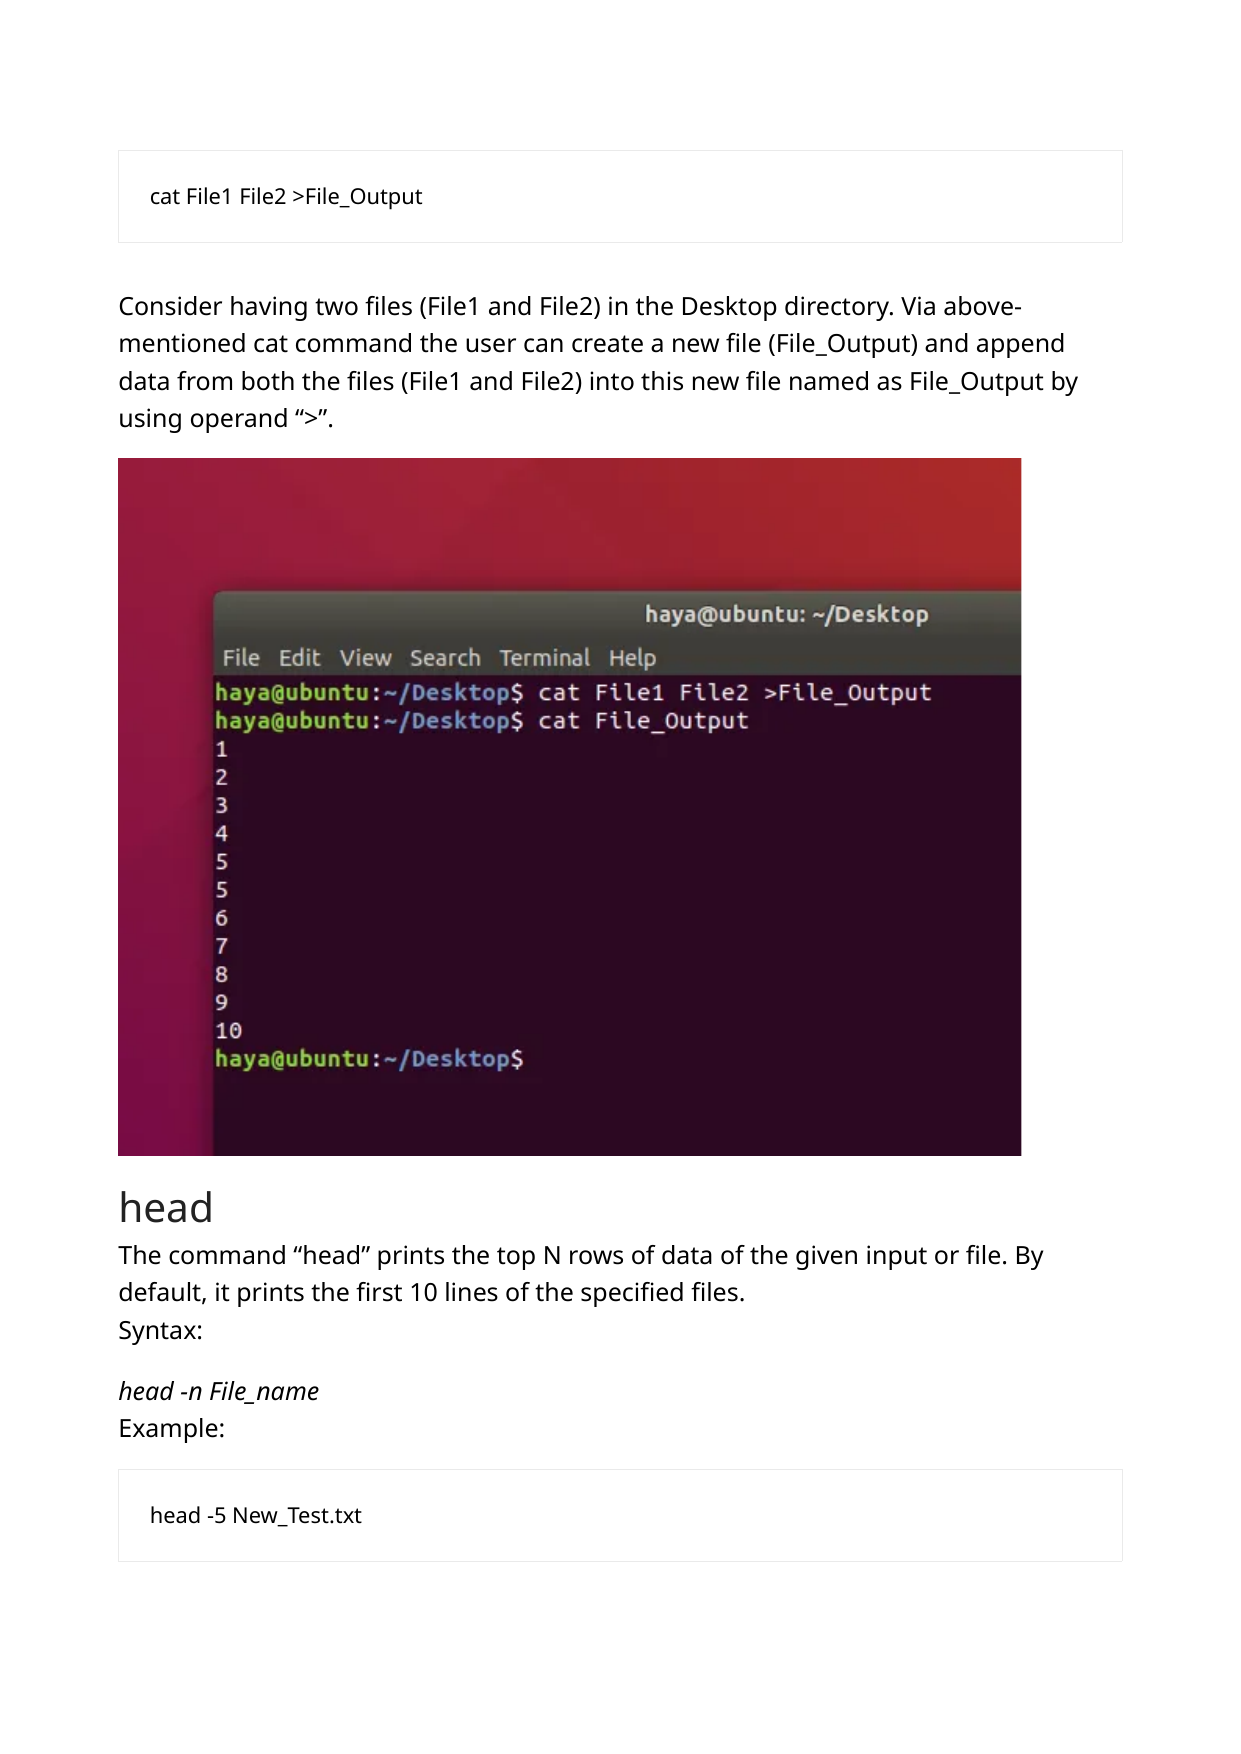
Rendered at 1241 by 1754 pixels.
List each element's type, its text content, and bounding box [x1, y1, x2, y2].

subtitle head [118, 1179, 1122, 1234]
text The command “head” prints the top N rows of data of the given input or file. By default, it prints the first 10 lines of the specified files. Syntax: [118, 1234, 1122, 1347]
text Example: [118, 1408, 1122, 1445]
picture [118, 458, 1022, 1156]
text head -5 New_Test.txt [119, 1470, 1122, 1561]
text cat File1 File2 >File_Output [119, 151, 1122, 242]
text Consider having two files (File1 and File2) in the Desktop directory. Via above-mentioned cat command the user can create a new file (File_Output) and append data from both the files (File1 and File2) into this new file named as File_Output by using operand “>”. [118, 285, 1122, 435]
text head -n File_name [118, 1370, 1122, 1408]
